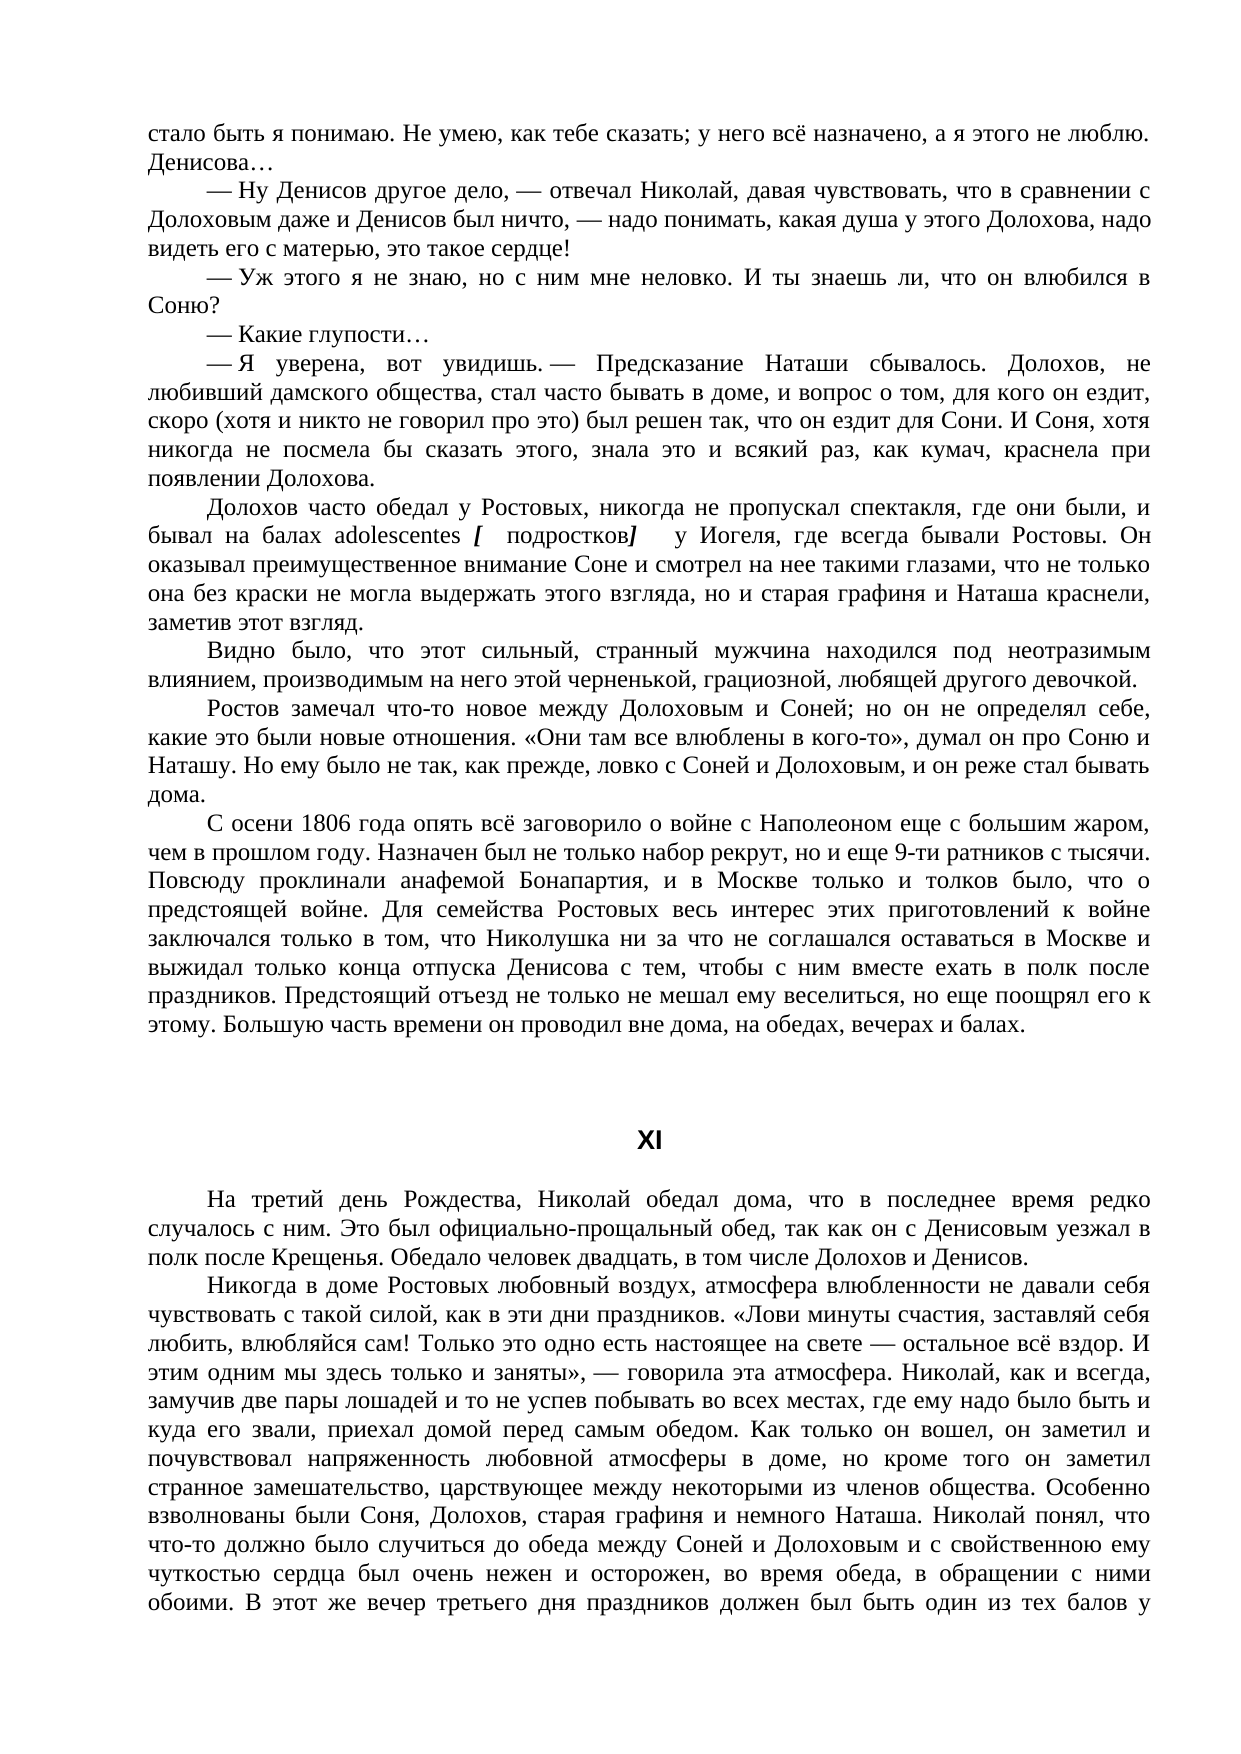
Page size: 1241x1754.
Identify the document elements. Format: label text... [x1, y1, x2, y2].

text стало быть я понимаю. Не умею, как тебе сказать; у него всё назначено, а я этого не люблю. Денисова… [148, 118, 1152, 176]
text Никогда в доме Ростовых любовный воздух, атмосфера влюбленности не давали себя чувствовать с такой силой, как в эти дни праздников. «Лови минуты счастия, заставляй себя любить, влюбляйся сам! Только это одно есть настоящее на свете — остальное всё вздор. И этим одним мы здесь только и заняты», — говорила эта атмосфера. Николай, как и всегда, замучив две пары лошадей и то не успев побывать во всех местах, где ему надо было быть и куда его звали, приехал домой перед самым обедом. Как только он вошел, он заметил и почувствовал напряженность любовной атмосферы в доме, но кроме того он заметил странное замешательство, царствующее между некоторыми из членов общества. Особенно взволнованы были Соня, Долохов, старая графиня и немного Наташа. Николай понял, что что-то должно было случиться до обеда между Соней и Долоховым и с свойственною ему чуткостью сердца был очень нежен и осторожен, во время обеда, в обращении с ними обоими. В этот же вечер третьего дня праздников должен был быть один из тех балов у [148, 1271, 1152, 1616]
text С осени 1806 года опять всё заговорило о войне с Наполеоном еще с большим жаром, чем в прошлом году. Назначен был не только набор рекрут, но и еще 9-ти ратников с тысячи. Повсюду проклинали анафемой Бонапартия, и в Москве только и толков было, что о предстоящей войне. Для семейства Ростовых весь интерес этих приготовлений к войне заключался только в том, что Николушка ни за что не соглашался оставаться в Москве и выжидал только конца отпуска Денисова с тем, чтобы с ним вместе ехать в полк после праздников. Предстоящий отъезд не только не мешал ему веселиться, но еще поощрял его к этому. Большую часть времени он проводил вне дома, на обедах, вечерах и балах. [148, 808, 1152, 1038]
text — Ну Денисов другое дело, — отвечал Николай, давая чувствовать, что в сравнении с Долоховым даже и Денисов был ничто, — надо понимать, какая душа у этого Долохова, надо видеть его с матерью, это такое сердце! [148, 176, 1152, 262]
text — Уж этого я не знаю, но с ним мне неловко. И ты знаешь ли, что он влюбился в Соню? [148, 262, 1152, 319]
text — Я уверена, вот увидишь. — Предсказание Наташи сбывалось. Долохов, не любивший дамского общества, стал часто бывать в доме, и вопрос о том, для кого он ездит, скоро (хотя и никто не говорил про это) был решен так, что он ездит для Сони. И Соня, хотя никогда не посмела бы сказать этого, знала это и всякий раз, как кумач, краснела при появлении Долохова. [148, 348, 1152, 492]
text Видно было, что этот сильный, странный мужчина находился под неотразимым влиянием, производимым на него этой черненькой, грациозной, любящей другого девочкой. [148, 636, 1152, 693]
subtitle ХI [148, 1124, 1152, 1156]
text — Какие глупости… [148, 319, 1152, 348]
text Ростов замечал что-то новое между Долоховым и Соней; но он не определял себе, какие это были новые отношения. «Они там все влюблены в кого-то», думал он про Соню и Наташу. Но ему было не так, как прежде, ловко с Соней и Долоховым, и он реже стал бывать дома. [148, 693, 1152, 808]
text Долохов часто обедал у Ростовых, никогда не пропускал спектакля, где они были, и бывал на балах adolescentes [ подростков] у Иогеля, где всегда бывали Ростовы. Он оказывал преимущественное внимание Соне и смотрел на нее такими глазами, что не только она без краски не могла выдержать этого взгляда, но и старая графиня и Наташа краснели, заметив этот взгляд. [148, 492, 1152, 636]
text На третий день Рождества, Николай обедал дома, что в последнее время редко случалось с ним. Это был официально-прощальный обед, так как он с Денисовым уезжал в полк после Крещенья. Обедало человек двадцать, в том числе Долохов и Денисов. [148, 1184, 1152, 1271]
